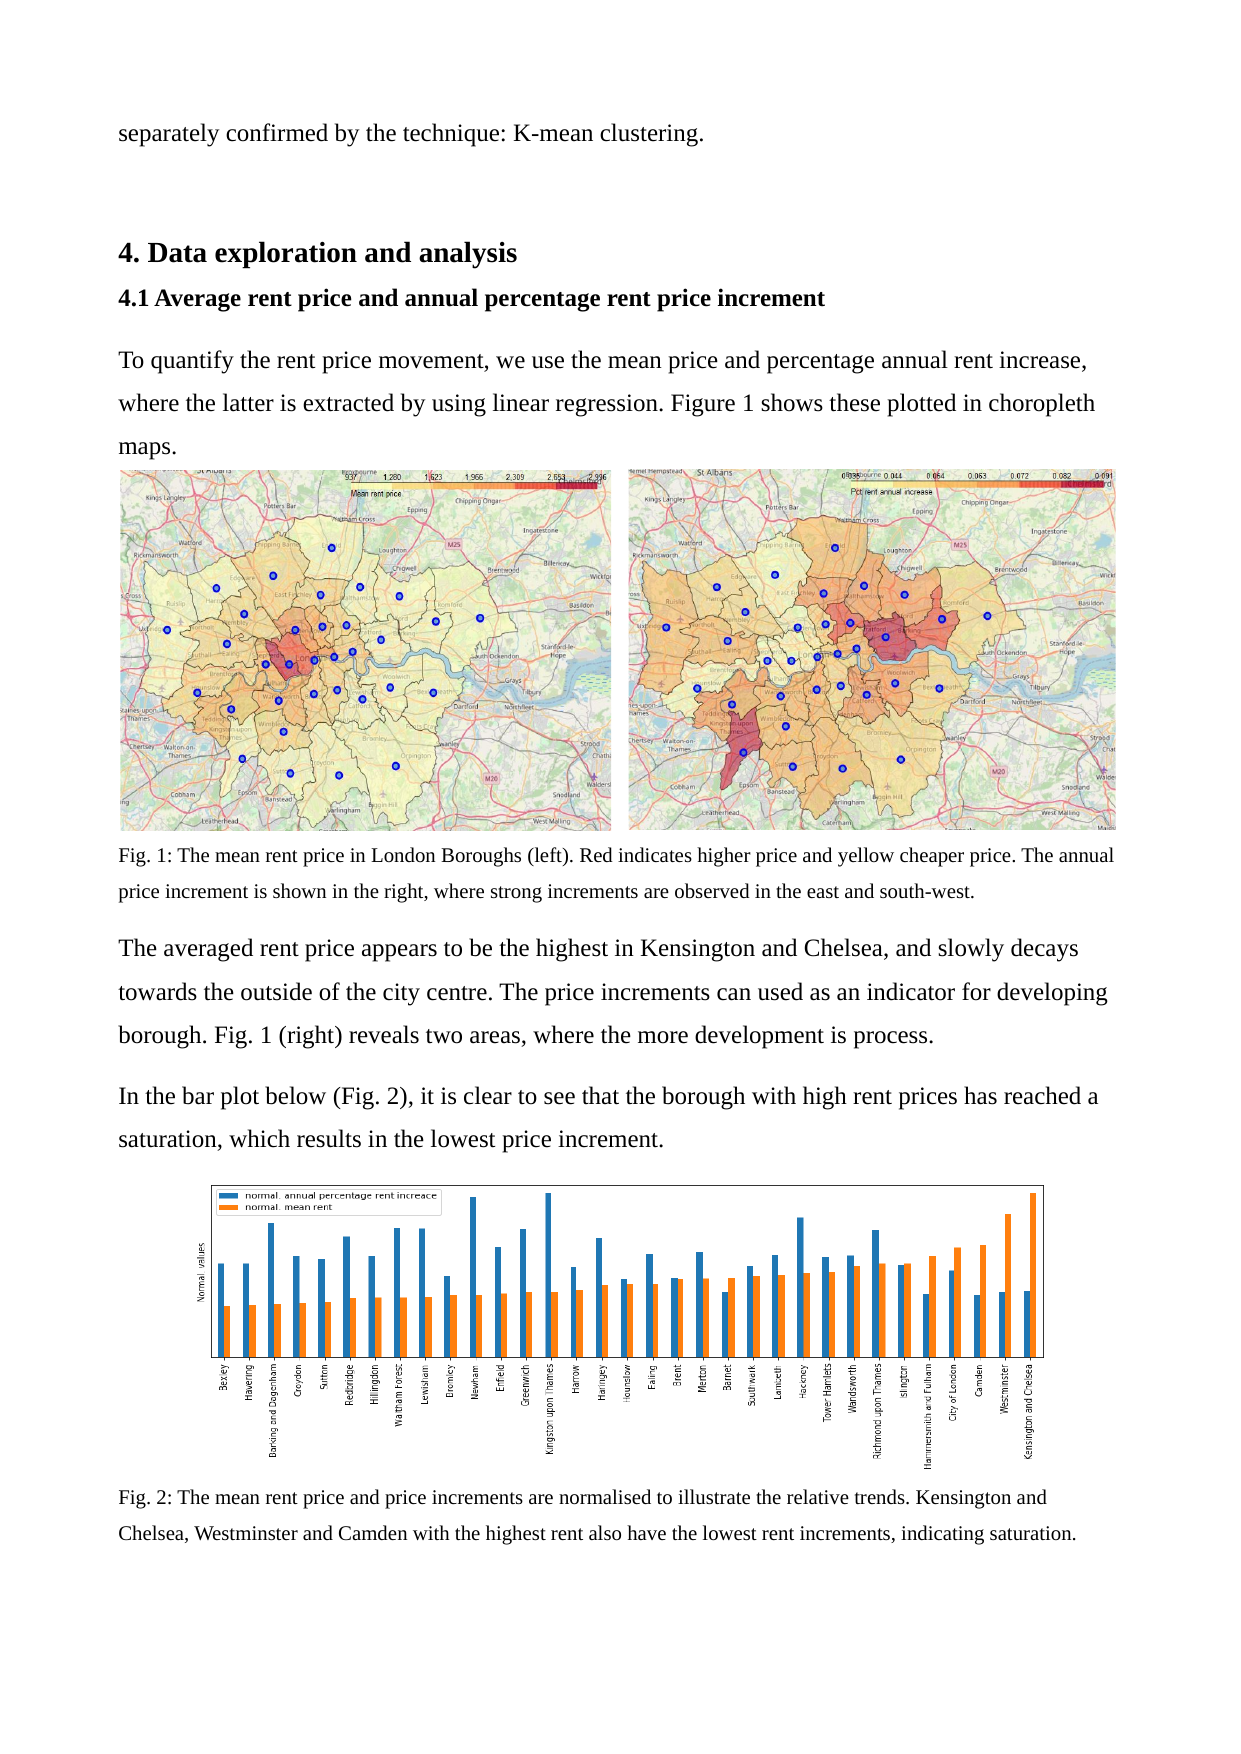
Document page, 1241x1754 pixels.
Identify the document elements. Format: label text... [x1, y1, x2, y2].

text Fig. 2: The mean rent price and price increments are normalised to illustrate the relative trends. Kensington and Chelsea, Westminster and Camden with the highest rent also have the lowest rent increments, indicating saturation. [118, 1186, 1122, 1545]
text In the bar plot below (Fig. 2), it is clear to see that the borough with high rent prices has reached a saturation, which results in the lowest price increment. [118, 1081, 1122, 1153]
picture [191, 1179, 1049, 1474]
picture [120, 470, 612, 831]
text Fig. 1: The mean rent price in London Boroughs (left). Red indicates higher price and yellow cheaper price. The annual price increment is shown in the right, where strong increments are observed in the east and south-west. [118, 492, 1122, 903]
picture [628, 469, 1116, 830]
text separately confirmed by the technique: K-mean clustering. [118, 118, 1122, 147]
text To quantify the rent price movement, we use the mean price and percentage annual rent increase, where the latter is extracted by using linear regression. Figure 1 shows these plotted in choropleth maps. [118, 345, 1122, 460]
text 4. Data exploration and analysis 4.1 Average rent price and annual percentage rent price increment [118, 235, 1122, 312]
text The averaged rent price appears to be the highest in Kensington and Chelsea, and slowly decays towards the outside of the city centre. The price increments can used as an indicator for developing borough. Fig. 1 (right) reveals two areas, where the more development is process. [118, 933, 1122, 1048]
